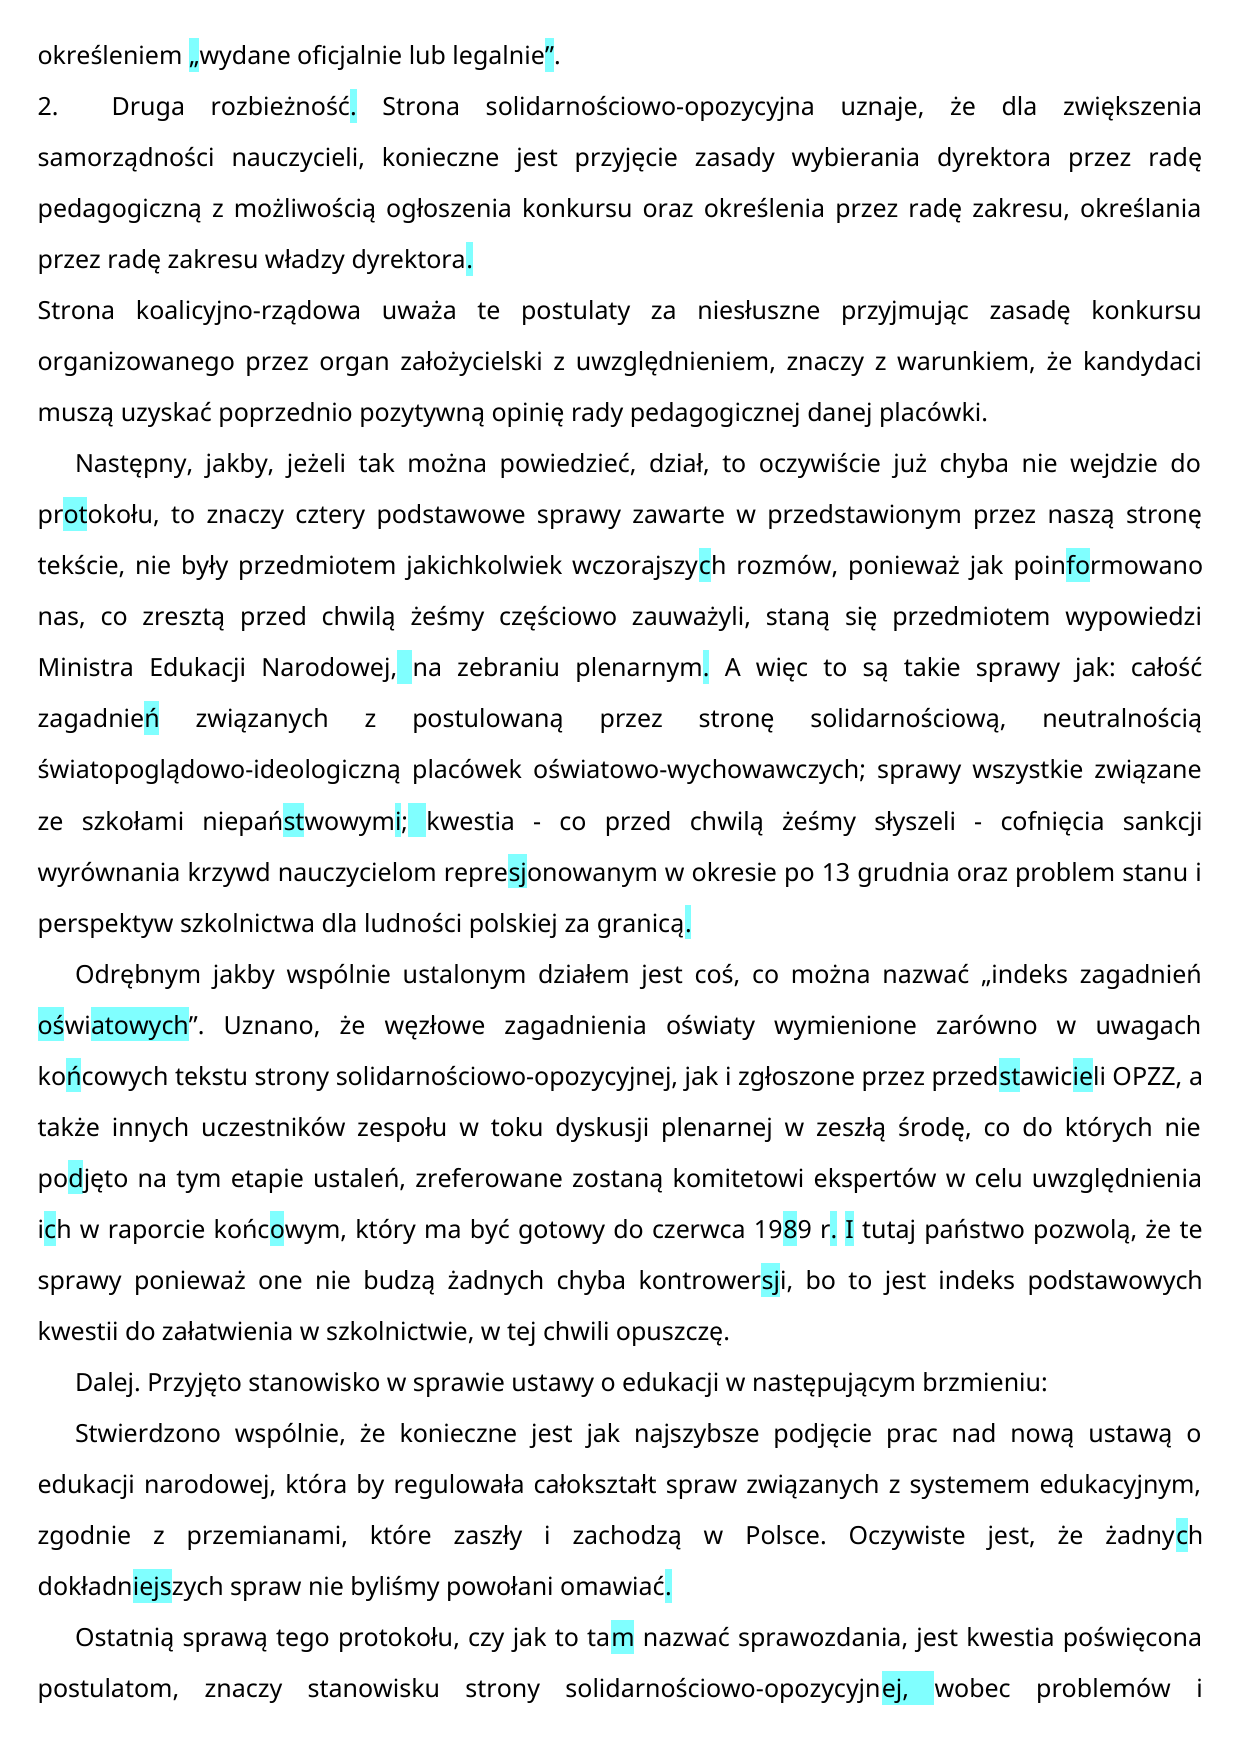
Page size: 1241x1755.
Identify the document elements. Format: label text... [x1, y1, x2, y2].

text Stwierdzono wspólnie, że konieczne jest jak najszybsze podjęcie prac nad nową ustawą o edukacji narodowej, która by regulowała całokształt spraw związanych z systemem edukacyjnym, zgodnie z przemianami, które zaszły i zachodzą w Polsce. Oczywiste jest, że żadnych dokładniejszych spraw nie byliśmy powołani omawiać. [37, 1416, 1203, 1603]
text Odrębnym jakby wspólnie ustalonym działem jest coś, co można nazwać „indeks zagadnień oświatowych”. Uznano, że węzłowe zagadnienia oświaty wymienione zarówno w uwagach końcowych tekstu strony solidarnościowo-opozycyjnej, jak i zgłoszone przez przedstawicieli OPZZ, a także innych uczestników zespołu w toku dyskusji plenarnej w zeszłą środę, co do których nie podjęto na tym etapie ustaleń, zreferowane zostaną komitetowi ekspertów w celu uwzględnienia ich w raporcie końcowym, który ma być gotowy do czerwca 1989 r. I tutaj państwo pozwolą, że te sprawy ponieważ one nie budzą żadnych chyba kontrowersji, bo to jest indeks podstawowych kwestii do załatwienia w szkolnictwie, w tej chwili opuszczę. [37, 956, 1203, 1348]
text Dalej. Przyjęto stanowisko w sprawie ustawy o edukacji w następującym brzmieniu: [37, 1364, 1203, 1399]
text Ostatnią sprawą tego protokołu, czy jak to tam nazwać sprawozdania, jest kwestia poświęcona postulatom, znaczy stanowisku strony solidarnościowo-opozycyjnej, wobec problemów i [37, 1620, 1203, 1705]
text Następny, jakby, jeżeli tak można powiedzieć, dział, to oczywiście już chyba nie wejdzie do protokołu, to znaczy cztery podstawowe sprawy zawarte w przedstawionym przez naszą stronę tekście, nie były przedmiotem jakichkolwiek wczorajszych rozmów, ponieważ jak poinformowano nas, co zresztą przed chwilą żeśmy częściowo zauważyli, staną się przedmiotem wypowiedzi Ministra Edukacji Narodowej, na zebraniu plenarnym. A więc to są takie sprawy jak: całość zagadnień związanych z postulowaną przez stronę solidarnościową, neutralnością światopoglądowo-ideologiczną placówek oświatowo-wychowawczych; sprawy wszystkie związane ze szkołami niepaństwowymi; kwestia - co przed chwilą żeśmy słyszeli - cofnięcia sankcji wyrównania krzywd nauczycielom represjonowanym w okresie po 13 grudnia oraz problem stanu i perspektyw szkolnictwa dla ludności polskiej za granicą. [37, 446, 1203, 939]
text 2. Druga rozbieżność. Strona solidarnościowo-opozycyjna uznaje, że dla zwiększenia samorządności nauczycieli, konieczne jest przyjęcie zasady wybierania dyrektora przez radę pedagogiczną z możliwością ogłoszenia konkursu oraz określenia przez radę zakresu, określania przez radę zakresu władzy dyrektora. [37, 88, 1203, 276]
text Strona koalicyjno-rządowa uważa te postulaty za niesłuszne przyjmując zasadę konkursu organizowanego przez organ założycielski z uwzględnieniem, znaczy z warunkiem, że kandydaci muszą uzyskać poprzednio pozytywną opinię rady pedagogicznej danej placówki. [37, 293, 1203, 429]
text określeniem „wydane oficjalnie lub legalnie”. [37, 37, 1203, 72]
